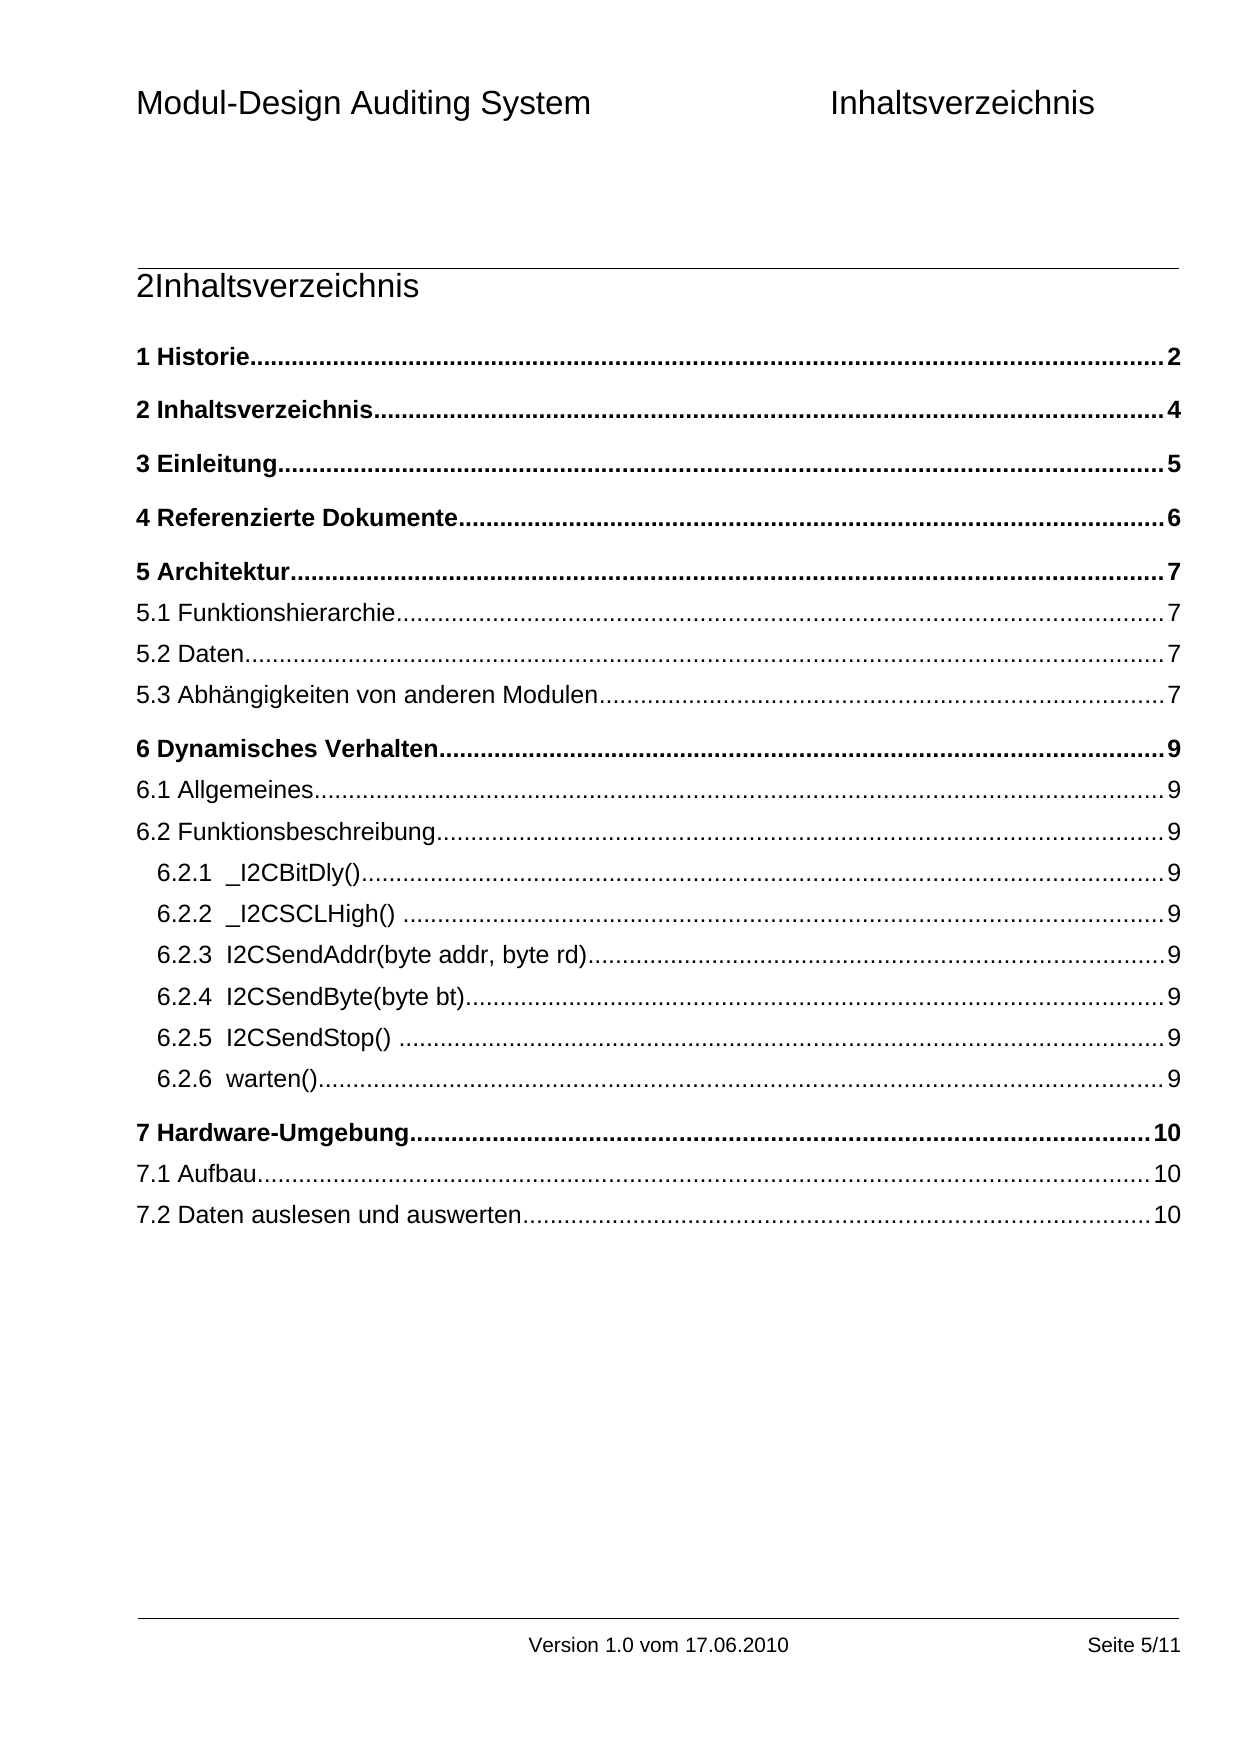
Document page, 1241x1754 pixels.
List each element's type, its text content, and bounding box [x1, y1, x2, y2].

text 5.1 Funktionshierarchie 7 [136, 598, 1181, 627]
text 7.2 Daten auslesen und auswerten 10 [136, 1201, 1181, 1229]
text 6.2.6 warten() 9 [157, 1064, 1181, 1093]
text 2 Inhaltsverzeichnis 4 [136, 396, 1181, 424]
text 6.1 Allgemeines 9 [136, 776, 1181, 804]
text 6.2.2 _I2CSCLHigh() 9 [157, 899, 1181, 928]
text 6.2.1 _I2CBitDly() 9 [157, 858, 1181, 887]
text 1 Historie 2 [136, 342, 1181, 371]
text 6.2.4 I2CSendByte(byte bt) 9 [157, 982, 1181, 1011]
text 6.2.3 I2CSendAddr(byte addr, byte rd) 9 [157, 941, 1181, 969]
text 7.1 Aufbau 10 [136, 1159, 1181, 1188]
text 6.2 Funktionsbeschreibung 9 [136, 817, 1181, 846]
text 5.2 Daten 7 [136, 639, 1181, 668]
text 4 Referenzierte Dokumente 6 [136, 503, 1181, 532]
text 7 Hardware-Umgebung 10 [136, 1118, 1181, 1147]
text 6.2.5 I2CSendStop() 9 [157, 1023, 1181, 1052]
subtitle Inhaltsverzeichnis [136, 289, 1181, 304]
text 5 Architektur 7 [136, 557, 1181, 586]
text 6 Dynamisches Verhalten 9 [136, 734, 1181, 763]
text 3 Einleitung 5 [136, 449, 1181, 478]
text 5.3 Abhängigkeiten von anderen Modulen 7 [136, 681, 1181, 709]
